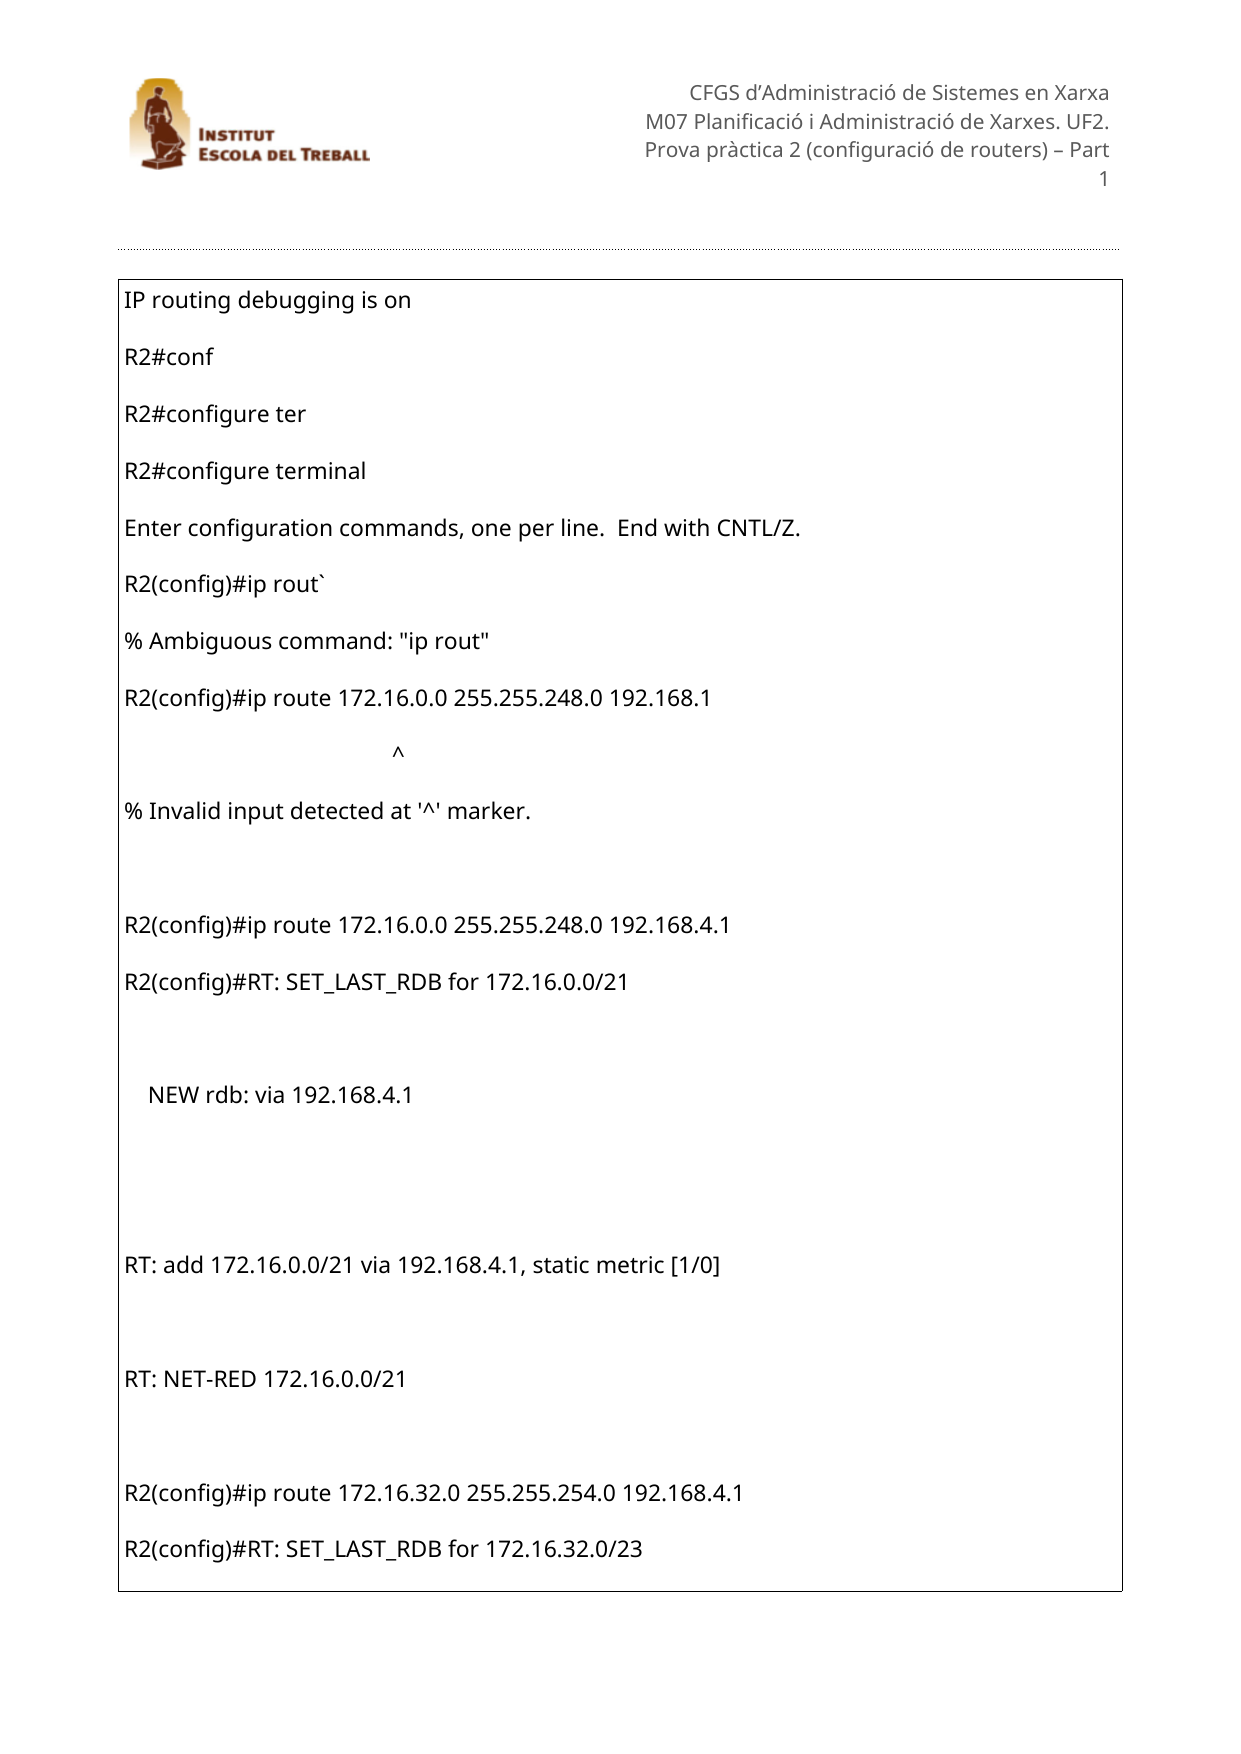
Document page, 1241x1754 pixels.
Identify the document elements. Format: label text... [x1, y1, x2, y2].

table_header IP routing debugging is on R2#conf R2#configure ter R2#configure terminal Enter configuration commands, one per line. End with CNTL/Z. R2(config)#ip rout` % Ambiguous command: "ip rout" R2(config)#ip route 172.16.0.0 255.255.248.0 192.168.1 ^ % Invalid input detected at '^' marker. R2(config)#ip route 172.16.0.0 255.255.248.0 192.168.4.1 R2(config)#RT: SET_LAST_RDB for 172.16.0.0/21 NEW rdb: via 192.168.4.1 RT: add 172.16.0.0/21 via 192.168.4.1, static metric [1/0] RT: NET-RED 172.16.0.0/21 R2(config)#ip route 172.16.32.0 255.255.254.0 192.168.4.1 R2(config)#RT: SET_LAST_RDB for 172.16.32.0/23 [119, 280, 1122, 1591]
picture [129, 78, 370, 170]
